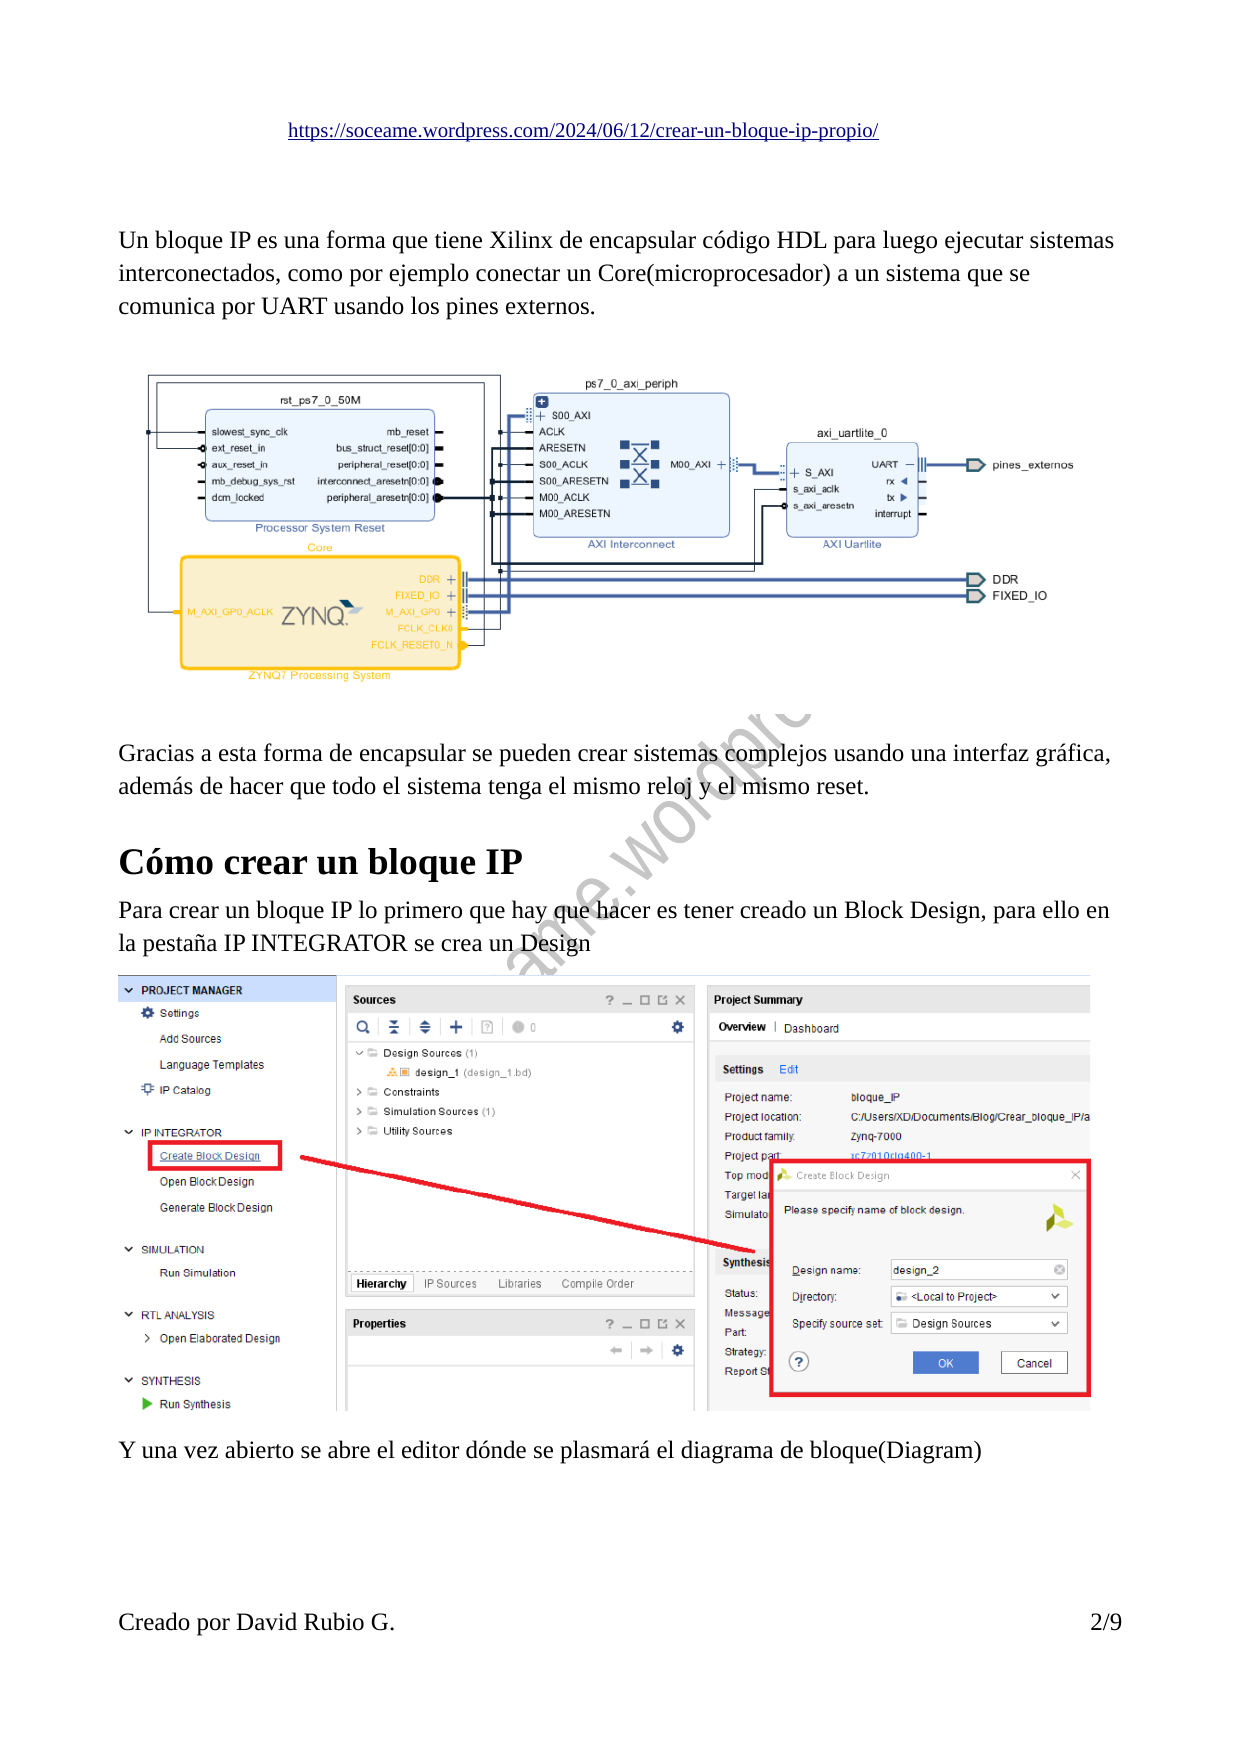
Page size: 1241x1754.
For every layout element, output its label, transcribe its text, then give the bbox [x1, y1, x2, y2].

picture [118, 975, 1092, 1411]
text Y una vez abierto se abre el editor dónde se plasmará el diagrama de bloque(Diagram) [118, 1435, 1122, 1464]
picture [118, 338, 1094, 714]
text Un bloque IP es una forma que tiene Xilinx de encapsular código HDL para luego ejecutar sistemas interconectados, como por ejemplo conectar un Core(microprocesador) a un sistema que se comunica por UART usando los pines externos. [118, 225, 1122, 319]
text Gracias a esta forma de encapsular se pueden crear sistemas complejos usando una interfaz gráfica, además de hacer que todo el sistema tenga el mismo reloj y el mismo reset. [118, 738, 755, 799]
text Para crear un bloque IP lo primero que hay que hacer es tener creado un Block Design, para ello en la pestaña IP INTEGRATOR se crea un Design [118, 895, 581, 957]
text Para crear un bloque IP lo primero que hay que hacer es tener creado un Block Design, para ello en la pestaña IP INTEGRATOR se crea un Design [542, 895, 1122, 957]
subtitle Cómo crear un bloque IP [118, 839, 1122, 882]
text Gracias a esta forma de encapsular se pueden crear sistemas complejos usando una interfaz gráfica, además de hacer que todo el sistema tenga el mismo reloj y el mismo reset. [731, 738, 1122, 799]
